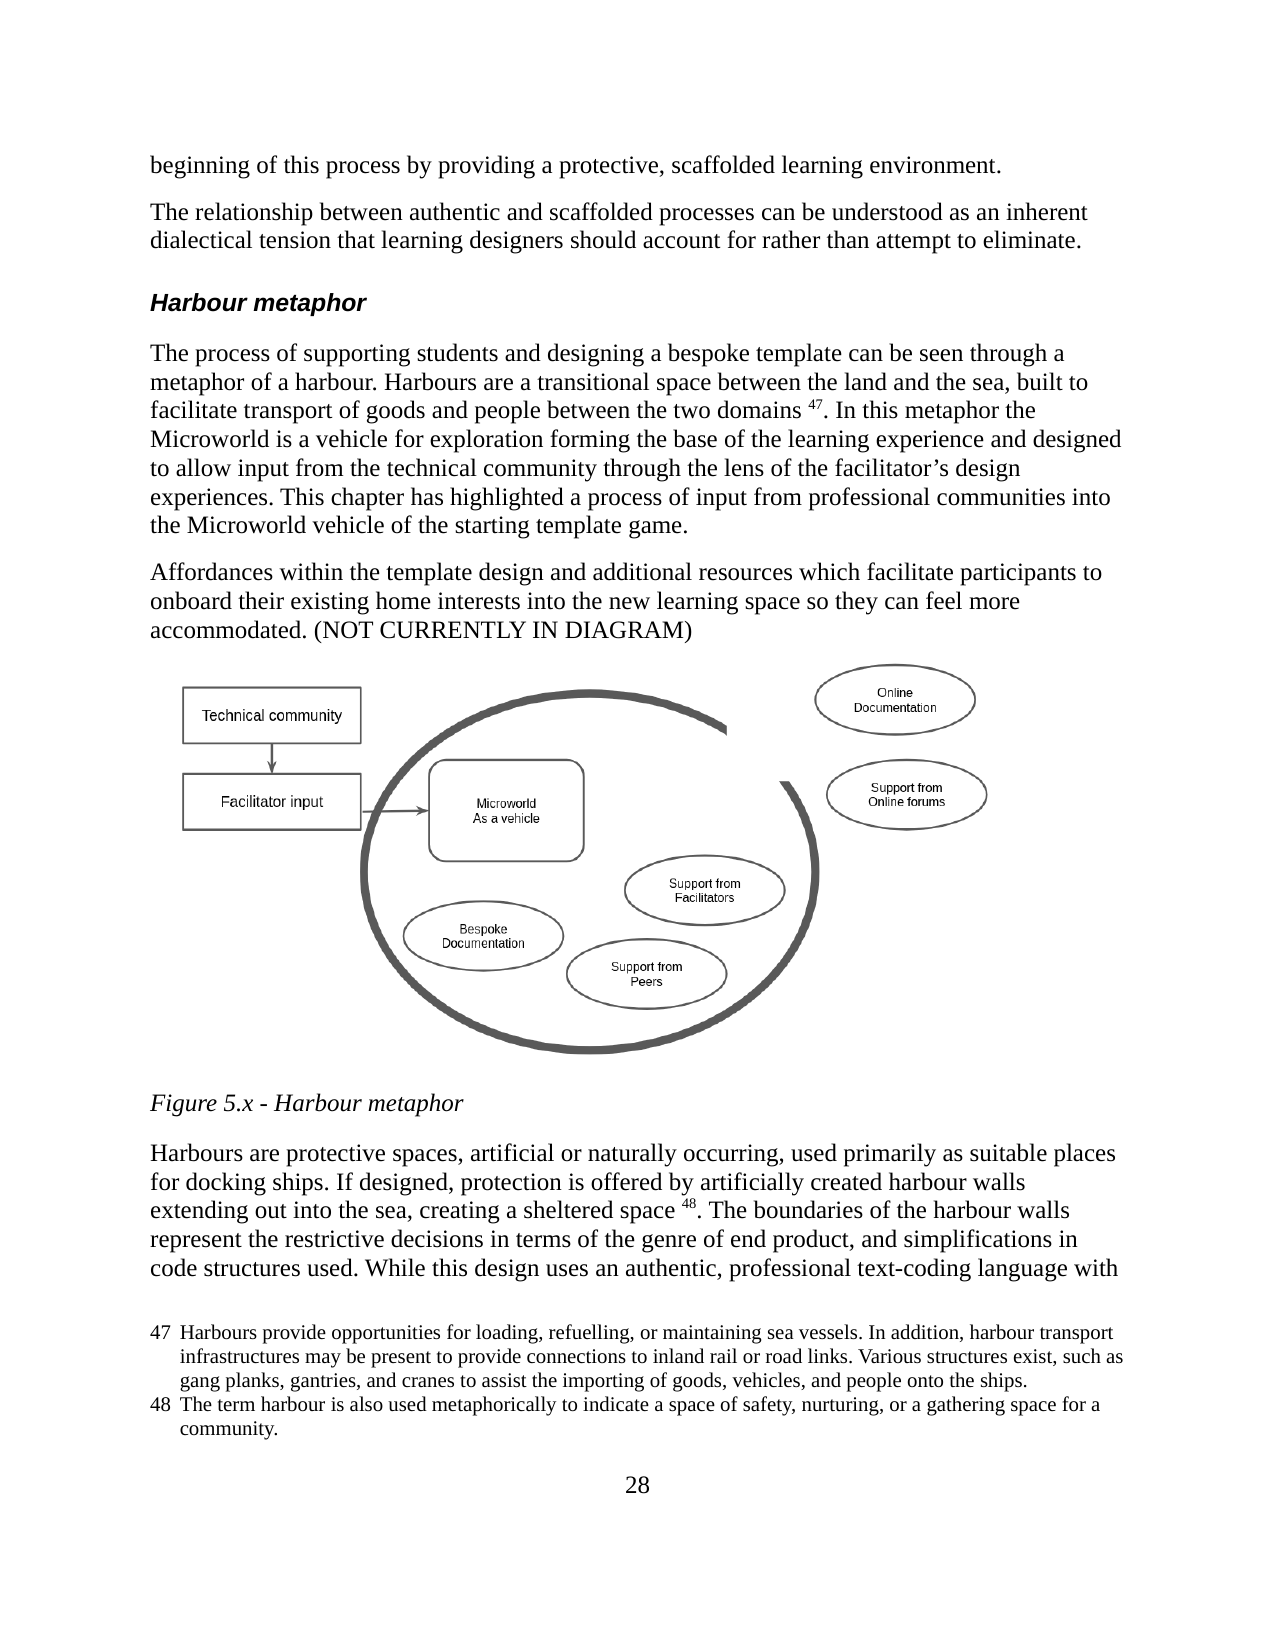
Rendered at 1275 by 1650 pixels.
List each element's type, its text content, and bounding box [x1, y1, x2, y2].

text Harbours provide opportunities for loading, refuelling, or maintaining sea vessels. In addition, harbour transport infrastructures may be present to provide connections to inland rail or road links. Various structures exist, such as gang planks, gantries, and cranes to assist the importing of goods, vehicles, and people onto the ships. [150, 1320, 1125, 1392]
text Harbours are protective spaces, artificial or naturally occurring, used primarily as suitable places for docking ships. If designed, protection is offered by artificially created harbour walls extending out into the sea, creating a sheltered space . The boundaries of the harbour walls represent the restrictive decisions in terms of the genre of end product, and simplifications in code structures used. While this design uses an authentic, professional text-coding language with [150, 1138, 1125, 1282]
text The process of supporting students and designing a bespoke template can be seen through a metaphor of a harbour. Harbours are a transitional space between the land and the sea, built to facilitate transport of goods and people between the two domains . In this metaphor the Microworld is a vehicle for exploration forming the base of the learning experience and designed to allow input from the technical community through the lens of the facilitator’s design experiences. This chapter has highlighted a process of input from professional communities into the Microworld vehicle of the starting template game. [150, 338, 1125, 539]
text Figure 5.x - Harbour metaphor [150, 1088, 1125, 1116]
text The term harbour is also used metaphorically to indicate a space of safety, nurturing, or a gathering space for a community. [150, 1392, 1125, 1440]
text The relationship between authentic and scaffolded processes can be understood as an inherent dialectical tension that learning designers should account for rather than attempt to eliminate. [150, 197, 1125, 254]
subtitle Harbour metaphor [150, 288, 1125, 317]
text Affordances within the template design and additional resources which facilitate participants to onboard their existing home interests into the new learning space so they can feel more accommodated. (NOT CURRENTLY IN DIAGRAM) [150, 557, 1125, 643]
picture [150, 652, 1077, 1076]
text beginning of this process by providing a protective, scaffolded learning environment. [150, 150, 1125, 179]
